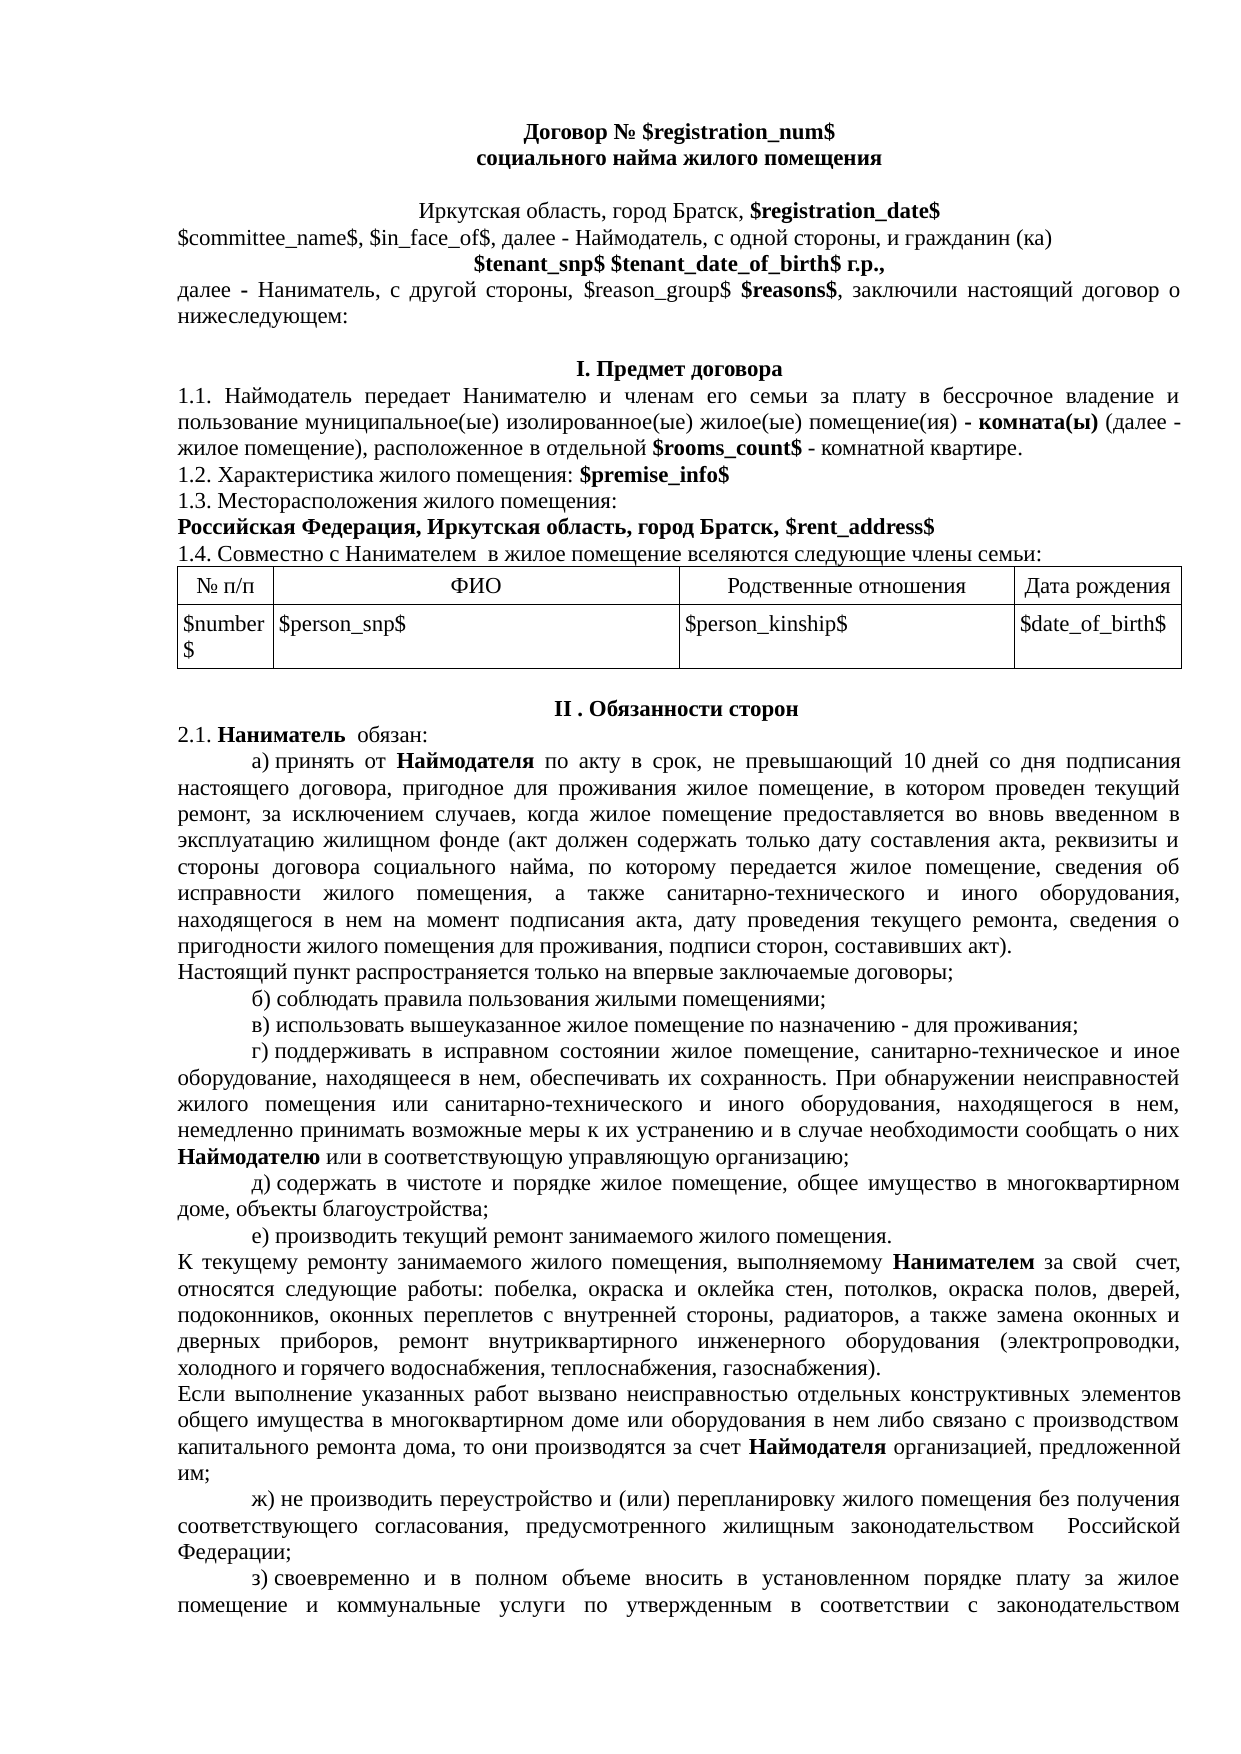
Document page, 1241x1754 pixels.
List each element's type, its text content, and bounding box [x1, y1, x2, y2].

table_cell $date_of_birth$ [1015, 605, 1181, 668]
text г) поддерживать в исправном состоянии жилое помещение, санитарно-техническое и иное оборудование, находящееся в нем, обеспечивать их сохранность. При обнаружении неисправностей жилого помещения или санитарно-технического и иного оборудования, находящегося в нем, немедленно принимать возможные меры к их устранению и в случае необходимости сообщать о них Наймодателю или в соответствующую управляющую организацию; [177, 1037, 1181, 1169]
table_cell $person_kinship$ [680, 605, 1014, 668]
text социального найма жилого помещения [177, 144, 1181, 171]
text далее - Наниматель, с другой стороны, $reason_group$ $reasons$, заключили настоящий договор о нижеследующем: [177, 276, 1181, 329]
text а) принять от Наймодателя по акту в срок, не превышающий 10 дней со дня подписания настоящего договора, пригодное для проживания жилое помещение, в котором проведен текущий ремонт, за исключением случаев, когда жилое помещение предоставляется во вновь введенном в эксплуатацию жилищном фонде (акт должен содержать только дату составления акта, реквизиты и стороны договора социального найма, по которому передается жилое помещение, сведения об исправности жилого помещения, а также санитарно-технического и иного оборудования, находящегося в нем на момент подписания акта, дату проведения текущего ремонта, сведения о пригодности жилого помещения для проживания, подписи сторон, составивших акт). [177, 747, 1181, 958]
text II . Обязанности сторон [177, 695, 1181, 721]
text $committee_name$, $in_face_of$, далее - Наймодатель, с одной стороны, и гражданин (ка) [177, 223, 1181, 250]
table_header Дата рождения [1015, 567, 1181, 604]
text К текущему ремонту занимаемого жилого помещения, выполняемому Нанимателем за свой счет, относятся следующие работы: побелка, окраска и оклейка стен, потолков, окраска полов, дверей, подоконников, оконных переплетов с внутренней стороны, радиаторов, а также замена оконных и дверных приборов, ремонт внутриквартирного инженерного оборудования (электропроводки, холодного и горячего водоснабжения, теплоснабжения, газоснабжения). [177, 1248, 1181, 1380]
text Настоящий пункт распространяется только на впервые заключаемые договоры; [177, 958, 1181, 985]
text д) содержать в чистоте и порядке жилое помещение, общее имущество в многоквартирном доме, объекты благоустройства; [177, 1169, 1181, 1222]
text Если выполнение указанных работ вызвано неисправностью отдельных конструктивных элементов общего имущества в многоквартирном доме или оборудования в нем либо связано с производством капитального ремонта дома, то они производятся за счет Наймодателя организацией, предложенной им; [177, 1380, 1181, 1485]
text б) соблюдать правила пользования жилыми помещениями; [177, 985, 1181, 1011]
text 1.4. Совместно с Нанимателем в жилое помещение вселяются следующие члены семьи: [177, 540, 1181, 566]
text Договор № $registration_num$ [177, 118, 1181, 144]
table_header Родственные отношения [680, 567, 1014, 604]
text $tenant_snp$ $tenant_date_of_birth$ г.р., [177, 250, 1181, 276]
text I. Предмет договора [177, 355, 1181, 382]
text 1.1. Наймодатель передает Нанимателю и членам его семьи за плату в бессрочное владение и пользование муниципальное(ые) изолированное(ые) жилое(ые) помещение(ия) - комната(ы) (далее - жилое помещение), расположенное в отдельной $rooms_count$ - комнатной квартире. [177, 382, 1181, 461]
list Характеристика жилого помещения: $premise_info$ [177, 461, 1181, 487]
text з) своевременно и в полном объеме вносить в установленном порядке плату за жилое помещение и коммунальные услуги по утвержденным в соответствии с законодательством [177, 1564, 1181, 1617]
text е) производить текущий ремонт занимаемого жилого помещения. [177, 1222, 1181, 1248]
text ж) не производить переустройство и (или) перепланировку жилого помещения без получения соответствующего согласования, предусмотренного жилищным законодательством Российской Федерации; [177, 1485, 1181, 1564]
text в) использовать вышеуказанное жилое помещение по назначению - для проживания; [177, 1011, 1181, 1037]
table_cell $person_snp$ [274, 605, 679, 668]
list Российская Федерация, Иркутская область, город Братск, $rent_address$ [177, 513, 1181, 540]
table_header ФИО [274, 567, 679, 604]
list 1.3. Месторасположения жилого помещения: [177, 487, 1181, 513]
text Иркутская область, город Братск, $registration_date$ [177, 197, 1181, 223]
table_cell $number$ [178, 605, 273, 668]
table_header № п/п [178, 567, 273, 604]
text 2.1. Наниматель обязан: [177, 721, 1181, 747]
